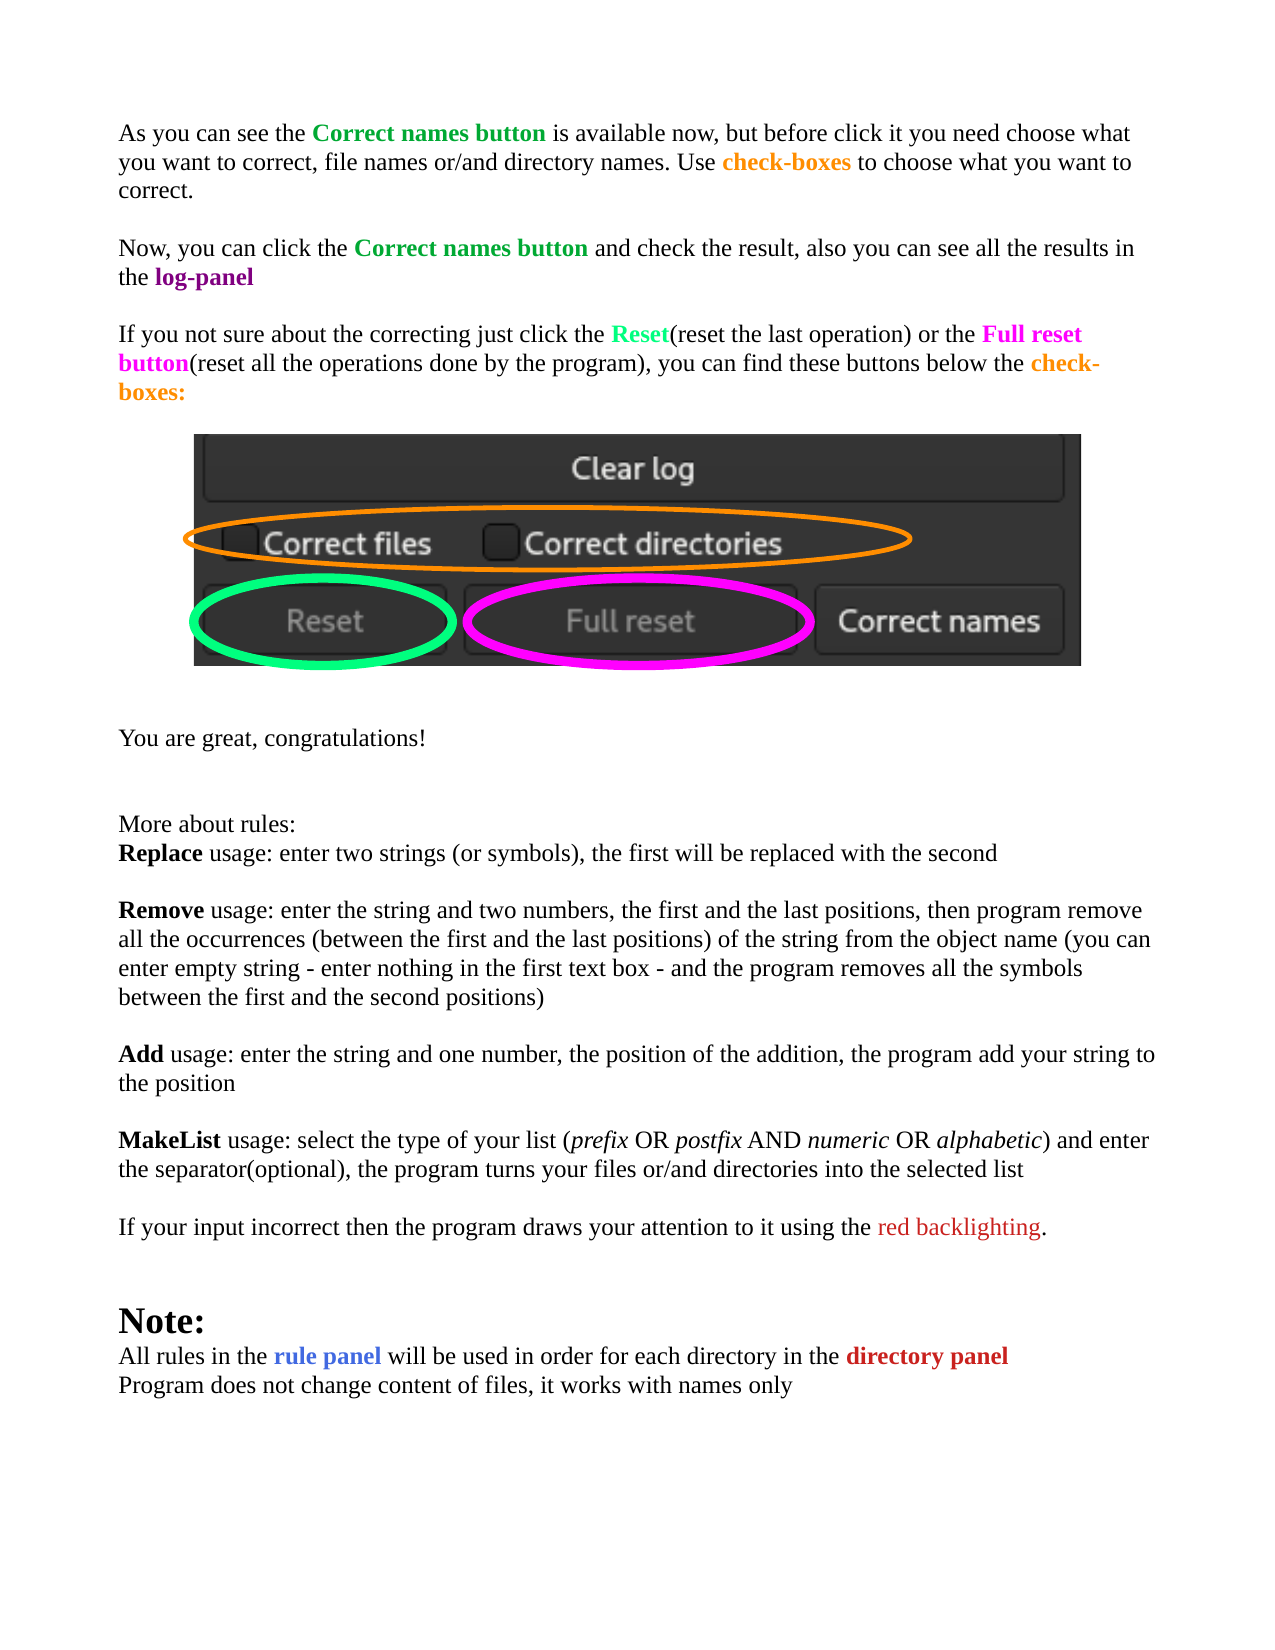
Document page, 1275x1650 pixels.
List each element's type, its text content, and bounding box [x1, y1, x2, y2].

text Now, you can click the Correct names button and check the result, also you can see all the results in the log-panel [118, 233, 1157, 291]
text Program does not change content of files, it works with names only [118, 1370, 1157, 1399]
text More about rules: [118, 809, 1157, 838]
text Replace usage: enter two strings (or symbols), the first will be replaced with the second [118, 838, 1157, 867]
text All rules in the rule panel will be used in order for each directory in the directory panel [118, 1341, 1157, 1370]
text Remove usage: enter the string and two numbers, the first and the last positions, then program remove all the occurrences (between the first and the last positions) of the string from the object name (you can enter empty string - enter nothing in the first text box - and the program removes all the symbols between the first and the second positions) [118, 896, 1157, 1011]
picture [193, 510, 907, 567]
picture [193, 636, 261, 666]
text If your input incorrect then the program draws your attention to it using the red backlighting. [118, 1212, 1157, 1241]
text As you can see the Correct names button is available now, but before click it you need choose what you want to correct, file names or/and directory names. Use check-boxes to choose what you want to correct. [118, 118, 1157, 204]
text Add usage: enter the string and one number, the position of the addition, the program add your string to the position [118, 1039, 1157, 1097]
text Note: [118, 1298, 1157, 1341]
picture [199, 583, 447, 660]
text MakeList usage: select the type of your list (prefix OR postfix AND numeric OR alphabetic) and enter the separator(optional), the program turns your files or/and directories into the selected list [118, 1126, 1157, 1183]
text If you not sure about the correcting just click the Reset(reset the last operation) or the Full reset button(reset all the operations done by the program), you can find these buttons below the check-boxes: [118, 319, 1157, 406]
picture [473, 583, 805, 660]
picture [193, 434, 1082, 666]
text You are great, congratulations! [118, 723, 1157, 752]
